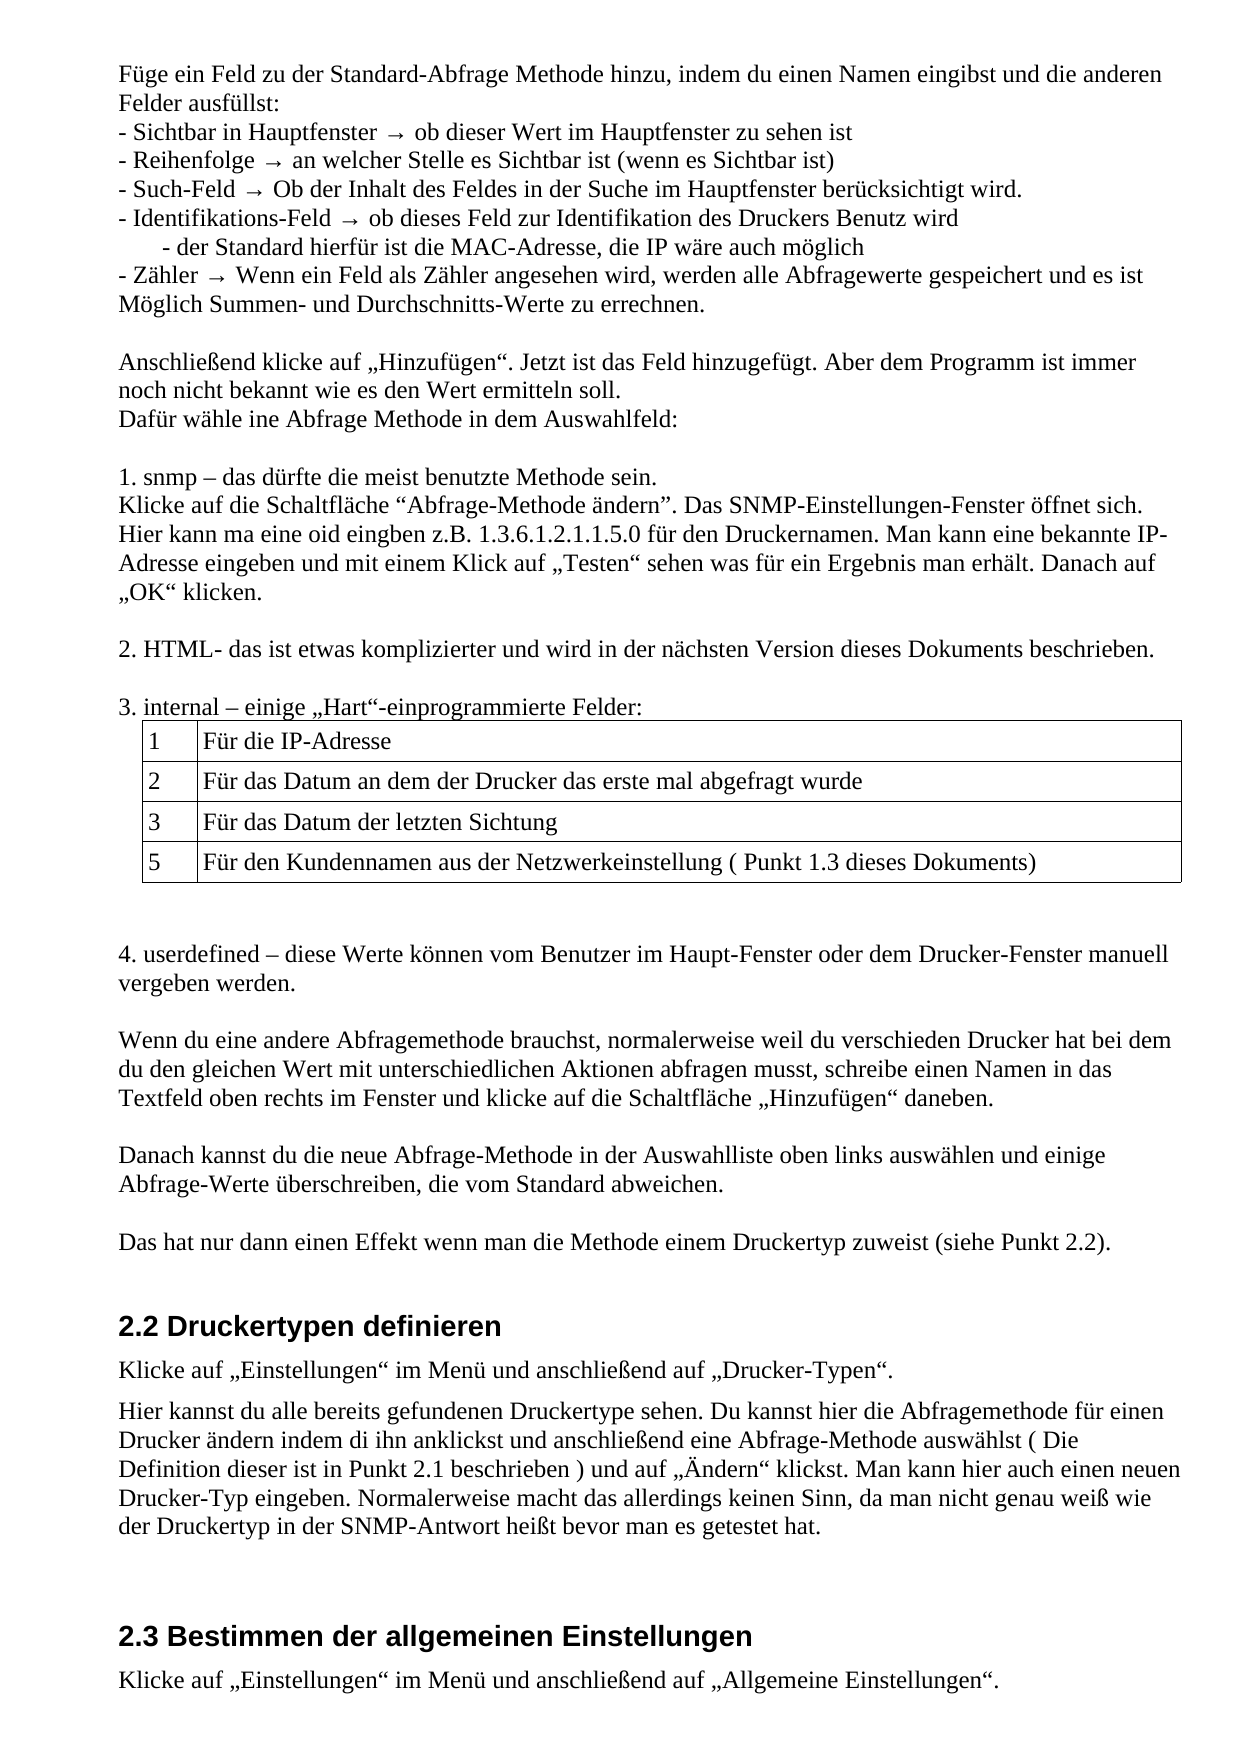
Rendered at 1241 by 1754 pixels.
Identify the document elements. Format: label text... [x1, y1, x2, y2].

text - Sichtbar in Hauptfenster → ob dieser Wert im Hauptfenster zu sehen ist [118, 117, 1181, 145]
text Anschließend klicke auf „Hinzufügen“. Jetzt ist das Feld hinzugefügt. Aber dem Programm ist immer noch nicht bekannt wie es den Wert ermitteln soll. [118, 347, 1181, 404]
text Wenn du eine andere Abfragemethode brauchst, normalerweise weil du verschieden Drucker hat bei dem du den gleichen Wert mit unterschiedlichen Aktionen abfragen musst, schreibe einen Namen in das Textfeld oben rechts im Fenster und klicke auf die Schaltfläche „Hinzufügen“ daneben. [118, 1025, 1181, 1112]
text Klicke auf „Einstellungen“ im Menü und anschließend auf „Allgemeine Einstellungen“. [118, 1665, 1181, 1694]
text - Reihenfolge → an welcher Stelle es Sichtbar ist (wenn es Sichtbar ist) [118, 145, 1181, 174]
table_cell 2 [143, 762, 197, 801]
text 2. HTML- das ist etwas komplizierter und wird in der nächsten Version dieses Dokuments beschrieben. [118, 634, 1181, 663]
text Hier kannst du alle bereits gefundenen Druckertype sehen. Du kannst hier die Abfragemethode für einen Drucker ändern indem di ihn anklickst und anschließend eine Abfrage-Methode auswählst ( Die Definition dieser ist in Punkt 2.1 beschrieben ) und auf „Ändern“ klickst. Man kann hier auch einen neuen Drucker-Typ eingeben. Normalerweise macht das allerdings keinen Sinn, da man nicht genau weiß wie der Druckertyp in der SNMP-Antwort heißt bevor man es getestet hat. [118, 1396, 1181, 1540]
table_cell Für den Kundennamen aus der Netzwerkeinstellung ( Punkt 1.3 dieses Dokuments) [198, 842, 1181, 882]
text - der Standard hierfür ist die MAC-Adresse, die IP wäre auch möglich [162, 232, 1181, 260]
text Klicke auf die Schaltfläche “Abfrage-Methode ändern”. Das SNMP-Einstellungen-Fenster öffnet sich. Hier kann ma eine oid eingben z.B. 1.3.6.1.2.1.1.5.0 für den Druckernamen. Man kann eine bekannte IP-Adresse eingeben und mit einem Klick auf „Testen“ sehen was für ein Ergebnis man erhält. Danach auf „OK“ klicken. [118, 490, 1181, 605]
table_cell Für das Datum an dem der Drucker das erste mal abgefragt wurde [198, 762, 1181, 801]
table_header 1 [143, 721, 197, 761]
text - Such-Feld → Ob der Inhalt des Feldes in der Suche im Hauptfenster berücksichtigt wird. [118, 174, 1181, 203]
text Dafür wähle ine Abfrage Methode in dem Auswahlfeld: [118, 404, 1181, 433]
table_cell 5 [143, 842, 197, 882]
text Das hat nur dann einen Effekt wenn man die Methode einem Druckertyp zuweist (siehe Punkt 2.2). [118, 1227, 1181, 1255]
text - Identifikations-Feld → ob dieses Feld zur Identifikation des Druckers Benutz wird [118, 203, 1181, 232]
subtitle 2.2 Druckertypen definieren [118, 1309, 1181, 1343]
text 1. snmp – das dürfte die meist benutzte Methode sein. [118, 462, 1181, 490]
text 3. internal – einige „Hart“-einprogrammierte Felder: [118, 692, 1181, 720]
text Danach kannst du die neue Abfrage-Methode in der Auswahlliste oben links auswählen und einige Abfrage-Werte überschreiben, die vom Standard abweichen. [118, 1140, 1181, 1198]
table_cell Für das Datum der letzten Sichtung [198, 802, 1181, 841]
text 4. userdefined – diese Werte können vom Benutzer im Haupt-Fenster oder dem Drucker-Fenster manuell vergeben werden. [118, 939, 1181, 997]
text Füge ein Feld zu der Standard-Abfrage Methode hinzu, indem du einen Namen eingibst und die anderen Felder ausfüllst: [118, 59, 1181, 117]
table_header Für die IP-Adresse [198, 721, 1181, 761]
table_cell 3 [143, 802, 197, 841]
subtitle 2.3 Bestimmen der allgemeinen Einstellungen [118, 1619, 1181, 1652]
text - Zähler → Wenn ein Feld als Zähler angesehen wird, werden alle Abfragewerte gespeichert und es ist Möglich Summen- und Durchschnitts-Werte zu errechnen. [118, 260, 1181, 318]
text Klicke auf „Einstellungen“ im Menü und anschließend auf „Drucker-Typen“. [118, 1355, 1181, 1384]
